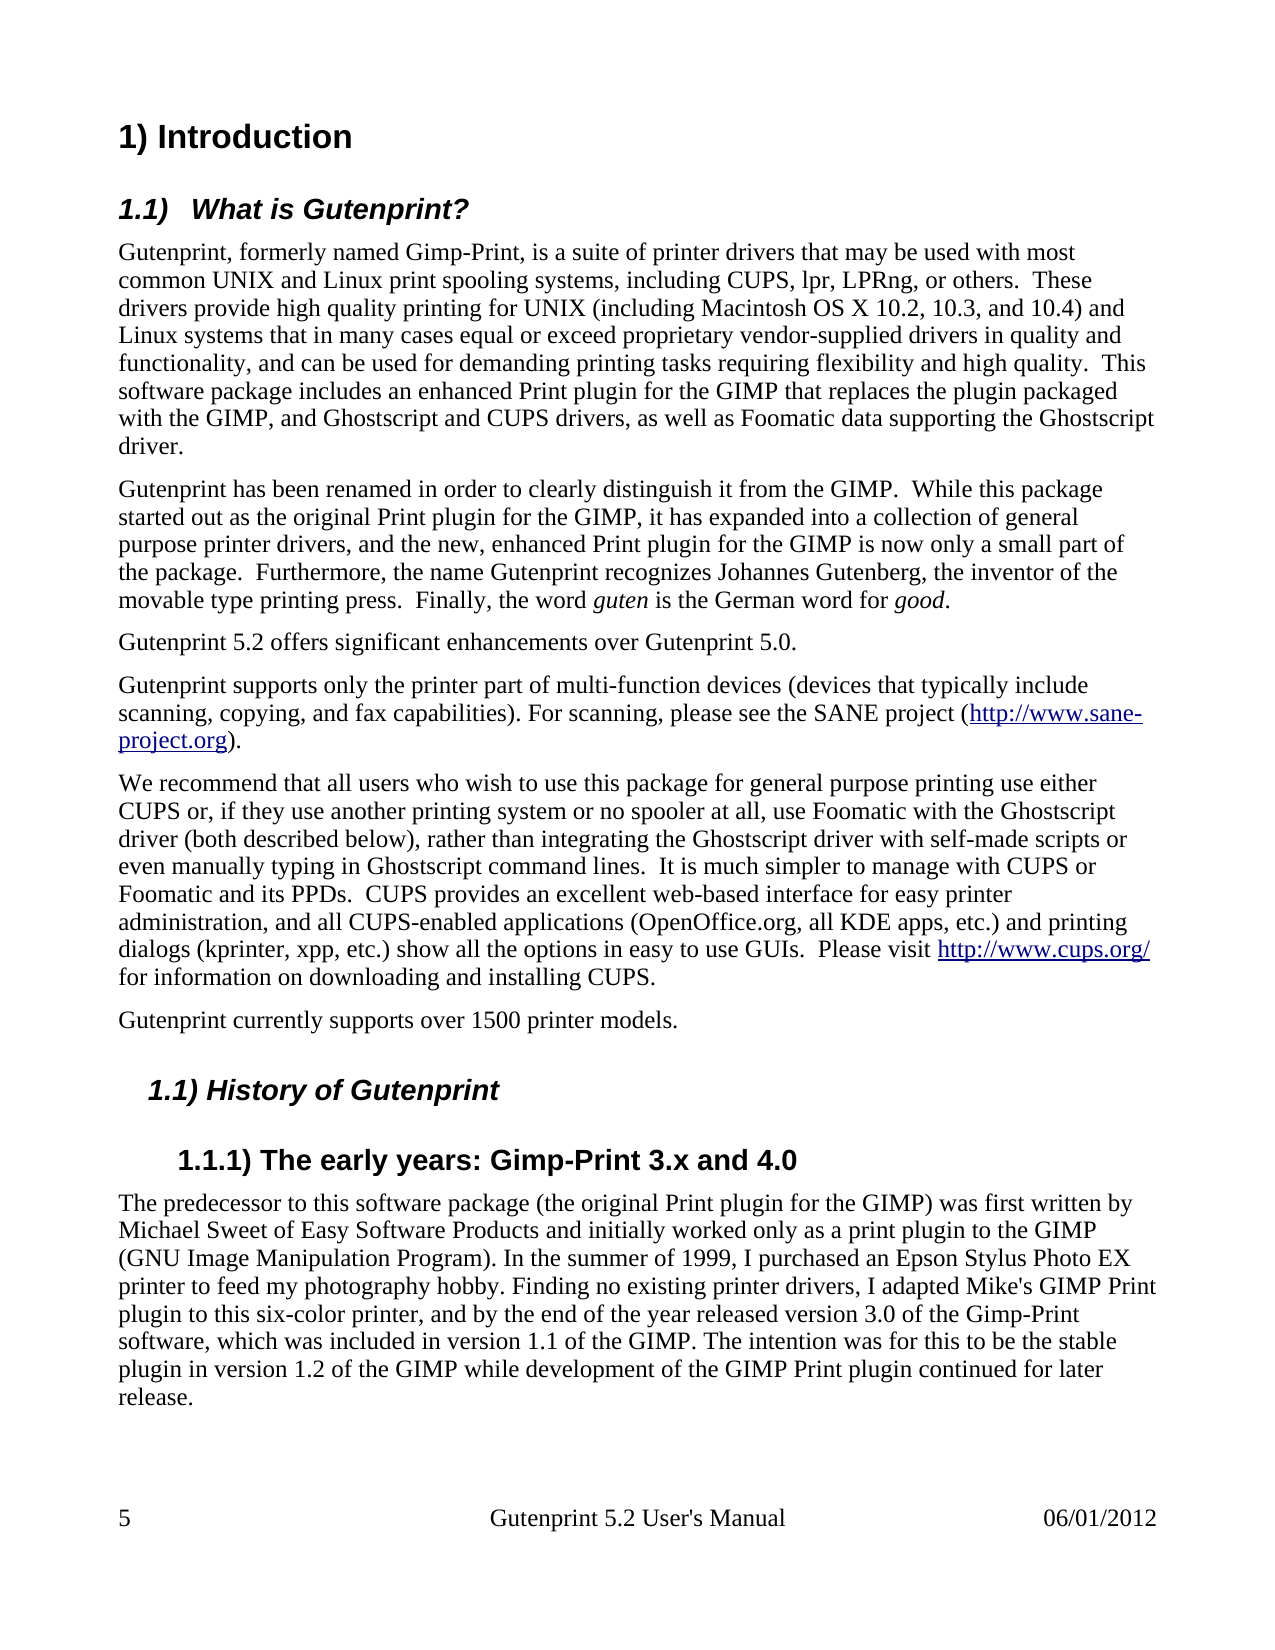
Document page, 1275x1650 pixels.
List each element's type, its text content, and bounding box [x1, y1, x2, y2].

text Gutenprint has been renamed in order to clearly distinguish it from the GIMP. While this package started out as the original Print plugin for the GIMP, it has expanded into a collection of general purpose printer drivers, and the new, enhanced Print plugin for the GIMP is now only a small part of the package. Furthermore, the name Gutenprint recognizes Johannes Gutenberg, the inventor of the movable type printing press. Finally, the word guten is the German word for good. [118, 475, 1157, 613]
text Gutenprint 5.2 offers significant enhancements over Gutenprint 5.0. [118, 628, 1157, 656]
subtitle The early years: Gimp-Print 3.x and 4.0 [177, 1144, 1157, 1176]
text The predecessor to this software package (the original Print plugin for the GIMP) was first written by Michael Sweet of Easy Software Products and initially worked only as a print plugin to the GIMP (GNU Image Manipulation Program). In the summer of 1999, I purchased an Epson Stylus Photo EX printer to feed my photography hobby. Finding no existing printer drivers, I adapted Mike's GIMP Print plugin to this six-color printer, and by the end of the year released version 3.0 of the Gimp-Print software, which was included in version 1.1 of the GIMP. The intention was for this to be the stable plugin in version 1.2 of the GIMP while development of the GIMP Print plugin continued for later release. [118, 1189, 1157, 1411]
text Gutenprint, formerly named Gimp-Print, is a suite of printer drivers that may be used with most common UNIX and Linux print spooling systems, including CUPS, lpr, LPRng, or others. These drivers provide high quality printing for UNIX (including Macintosh OS X 10.2, 10.3, and 10.4) and Linux systems that in many cases equal or exceed proprietary vendor-supplied drivers in quality and functionality, and can be used for demanding printing tasks requiring flexibility and high quality. This software package includes an enhanced Print plugin for the GIMP that replaces the plugin packaged with the GIMP, and Ghostscript and CUPS drivers, as well as Foomatic data supporting the Ghostscript driver. [118, 238, 1157, 460]
text We recommend that all users who wish to use this package for general purpose printing use either CUPS or, if they use another printing system or no spooler at all, use Foomatic with the Ghostscript driver (both described below), rather than integrating the Ghostscript driver with self-made scripts or even manually typing in Ghostscript command lines. It is much simpler to manage with CUPS or Foomatic and its PPDs. CUPS provides an excellent web-based interface for easy printer administration, and all CUPS-enabled applications (OpenOffice.org, all KDE apps, etc.) and printing dialogs (kprinter, xpp, etc.) show all the options in easy to use GUIs. Please visit http://www.cups.org/ for information on downloading and installing CUPS. [118, 769, 1157, 991]
subtitle What is Gutenprint? [118, 193, 1157, 226]
subtitle History of Gutenprint [148, 1074, 1157, 1106]
text Gutenprint currently supports over 1500 printer models. [118, 1006, 1157, 1034]
subtitle Introduction [118, 118, 1157, 156]
text Gutenprint supports only the printer part of multi-function devices (devices that typically include scanning, copying, and fax capabilities). For scanning, please see the SANE project (http://www.sane-project.org). [118, 671, 1157, 754]
